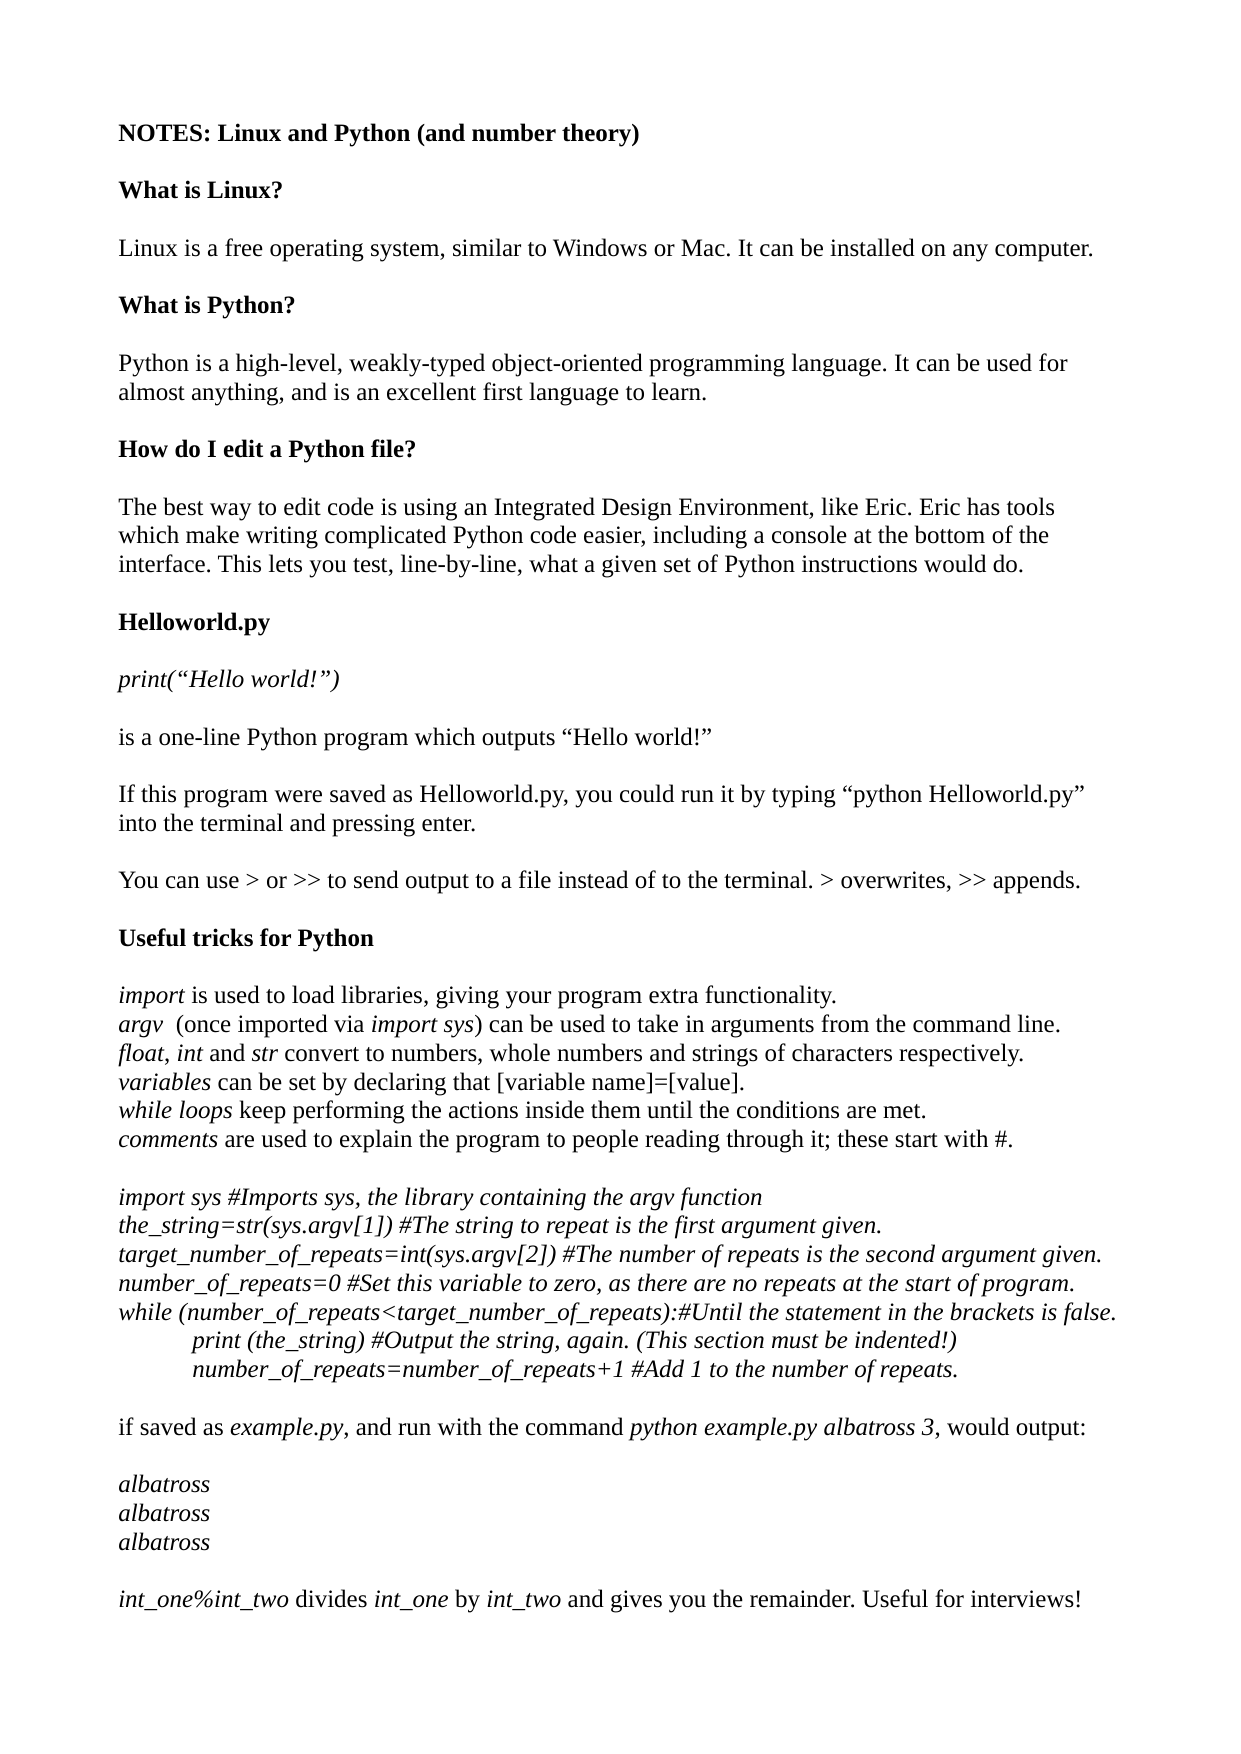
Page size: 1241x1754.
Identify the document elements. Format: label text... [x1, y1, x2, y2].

text print(“Hello world!”) [118, 664, 1122, 693]
text number_of_repeats=number_of_repeats+1 #Add 1 to the number of repeats. [192, 1354, 1122, 1383]
text What is Linux? [118, 176, 1122, 204]
text while loops keep performing the actions inside them until the conditions are met. [118, 1096, 1122, 1124]
text albatross [118, 1498, 1122, 1527]
text Helloworld.py [118, 607, 1122, 636]
text albatross [118, 1527, 1122, 1556]
text target_number_of_repeats=int(sys.argv[2]) #The number of repeats is the second argument given. [118, 1239, 1122, 1268]
text The best way to edit code is using an Integrated Design Environment, like Eric. Eric has tools which make writing complicated Python code easier, including a console at the bottom of the interface. This lets you test, line-by-line, what a given set of Python instructions would do. [118, 492, 1122, 578]
text variables can be set by declaring that [variable name]=[value]. [118, 1067, 1122, 1096]
text If this program were saved as Helloworld.py, you could run it by typing “python Helloworld.py” into the terminal and pressing enter. [118, 779, 1122, 837]
text is a one-line Python program which outputs “Hello world!” [118, 722, 1122, 751]
text if saved as example.py, and run with the command python example.py albatross 3, would output: [118, 1412, 1122, 1441]
text You can use > or >> to send output to a file instead of to the terminal. > overwrites, >> appends. [118, 866, 1122, 894]
text Useful tricks for Python [118, 923, 1122, 952]
text number_of_repeats=0 #Set this variable to zero, as there are no repeats at the start of program. [118, 1268, 1122, 1297]
text albatross [118, 1469, 1122, 1498]
text comments are used to explain the program to people reading through it; these start with #. [118, 1124, 1122, 1153]
text NOTES: Linux and Python (and number theory) [118, 118, 1122, 147]
text How do I edit a Python file? [118, 434, 1122, 463]
text Python is a high-level, weakly-typed object-oriented programming language. It can be used for almost anything, and is an excellent first language to learn. [118, 348, 1122, 406]
text float, int and str convert to numbers, whole numbers and strings of characters respectively. [118, 1038, 1122, 1067]
text int_one%int_two divides int_one by int_two and gives you the remainder. Useful for interviews! [118, 1584, 1122, 1613]
text print (the_string) #Output the string, again. (This section must be indented!) [192, 1326, 1122, 1354]
text What is Python? [118, 291, 1122, 319]
text the_string=str(sys.argv[1]) #The string to repeat is the first argument given. [118, 1211, 1122, 1239]
text Linux is a free operating system, similar to Windows or Mac. It can be installed on any computer. [118, 233, 1122, 262]
text import sys #Imports sys, the library containing the argv function [118, 1182, 1122, 1211]
text argv (once imported via import sys) can be used to take in arguments from the command line. [118, 1009, 1122, 1038]
text while (number_of_repeats<target_number_of_repeats):#Until the statement in the brackets is false. [118, 1297, 1122, 1326]
text import is used to load libraries, giving your program extra functionality. [118, 981, 1122, 1009]
